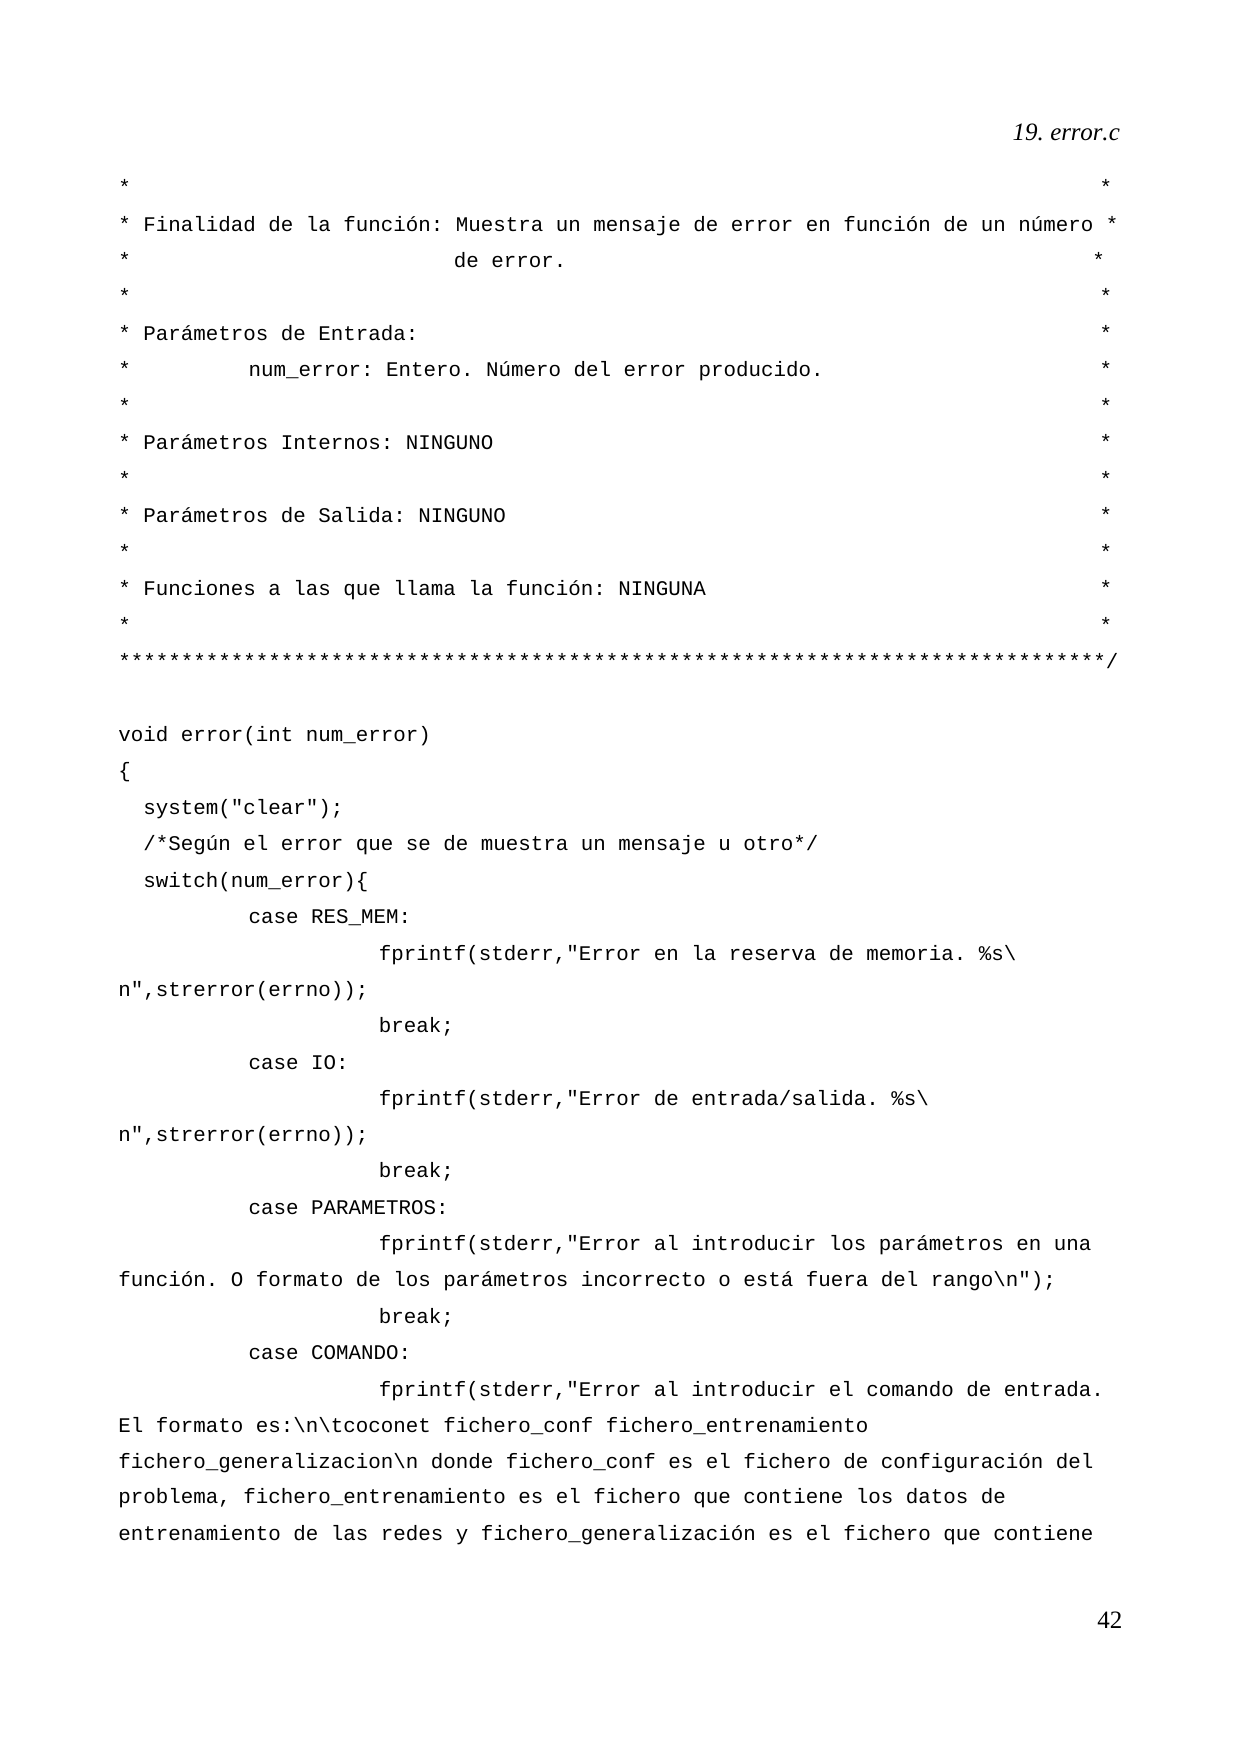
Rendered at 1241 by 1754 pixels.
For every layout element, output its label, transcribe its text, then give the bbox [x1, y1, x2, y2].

text break; [118, 1306, 1122, 1330]
text void error(int num_error) [118, 724, 1122, 748]
text * * [118, 177, 1122, 201]
text fprintf(stderr,"Error al introducir los parámetros en una función. O formato de los parámetros incorrecto o está fuera del rango\n"); [118, 1233, 1122, 1293]
text * Parámetros de Salida: NINGUNO * [118, 505, 1122, 529]
text * * [118, 286, 1122, 310]
text /*Según el error que se de muestra un mensaje u otro*/ [118, 833, 1122, 857]
text fprintf(stderr,"Error en la reserva de memoria. %s\n",strerror(errno)); [118, 943, 1122, 1003]
text fprintf(stderr,"Error al introducir el comando de entrada. El formato es:\n\tcoconet fichero_conf fichero_entrenamiento fichero_generalizacion\n donde fichero_conf es el fichero de configuración del problema, fichero_entrenamiento es el fichero que contiene los datos de entrenamiento de las redes y fichero_generalización es el fichero que contiene [118, 1379, 1122, 1546]
text *******************************************************************************/ [118, 651, 1122, 675]
text case COMANDO: [118, 1342, 1122, 1366]
text * num_error: Entero. Número del error producido. * [118, 359, 1122, 383]
text * de error. * [118, 250, 1122, 274]
text switch(num_error){ [118, 870, 1122, 894]
text * * [118, 614, 1122, 638]
text * Finalidad de la función: Muestra un mensaje de error en función de un número * [118, 213, 1122, 237]
text case IO: [118, 1052, 1122, 1076]
text break; [118, 1015, 1122, 1039]
text case PARAMETROS: [118, 1197, 1122, 1221]
text * * [118, 396, 1122, 420]
text * * [118, 469, 1122, 493]
text * Funciones a las que llama la función: NINGUNA * [118, 578, 1122, 602]
text break; [118, 1160, 1122, 1184]
text fprintf(stderr,"Error de entrada/salida. %s\n",strerror(errno)); [118, 1088, 1122, 1148]
text * Parámetros de Entrada: * [118, 323, 1122, 347]
text * Parámetros Internos: NINGUNO * [118, 432, 1122, 456]
text system("clear"); [118, 797, 1122, 821]
text case RES_MEM: [118, 906, 1122, 930]
text { [118, 760, 1122, 784]
text * * [118, 542, 1122, 566]
